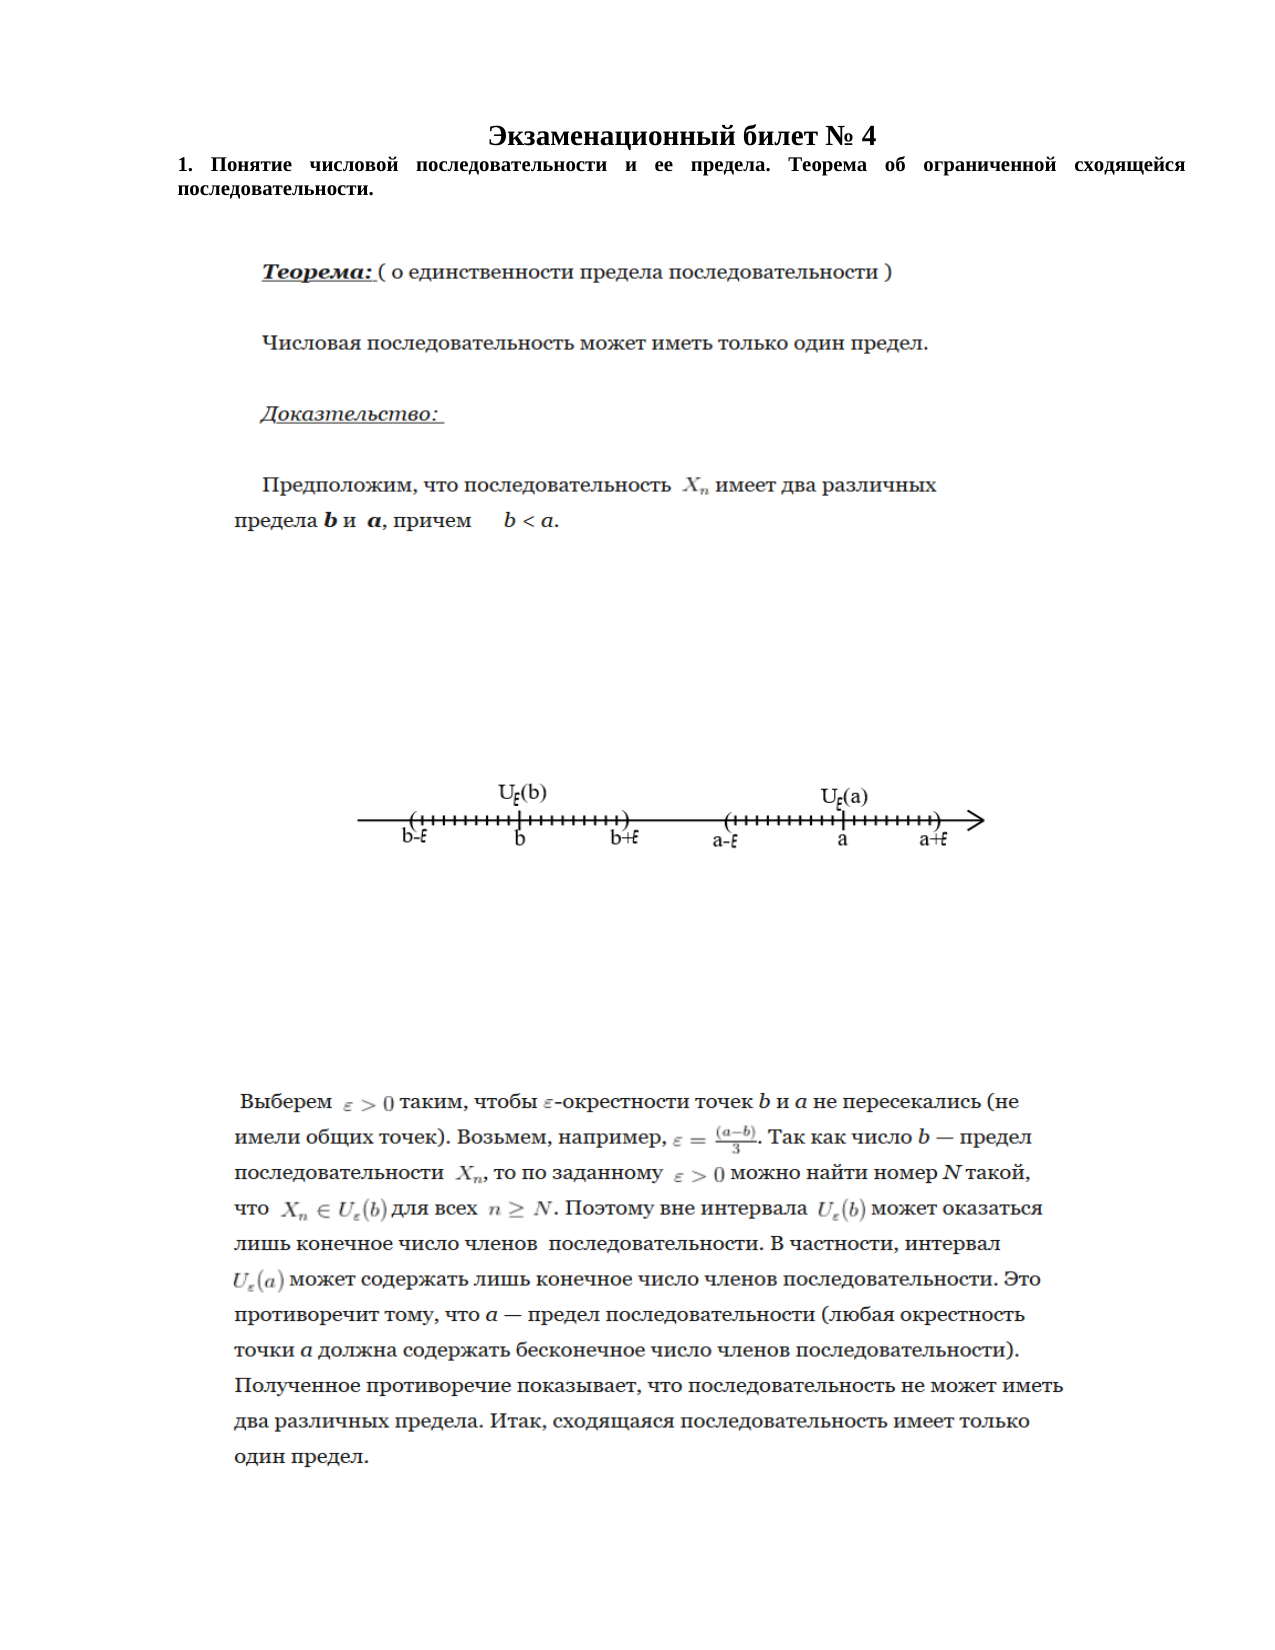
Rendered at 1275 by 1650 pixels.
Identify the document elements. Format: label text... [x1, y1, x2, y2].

subtitle 1. Понятие числовой последовательности и ее предела. Теорема об ограниченной сходящейся последовательности. [177, 152, 1186, 200]
picture [214, 233, 1072, 1531]
title Экзаменационный билет № 4 [177, 118, 1186, 152]
